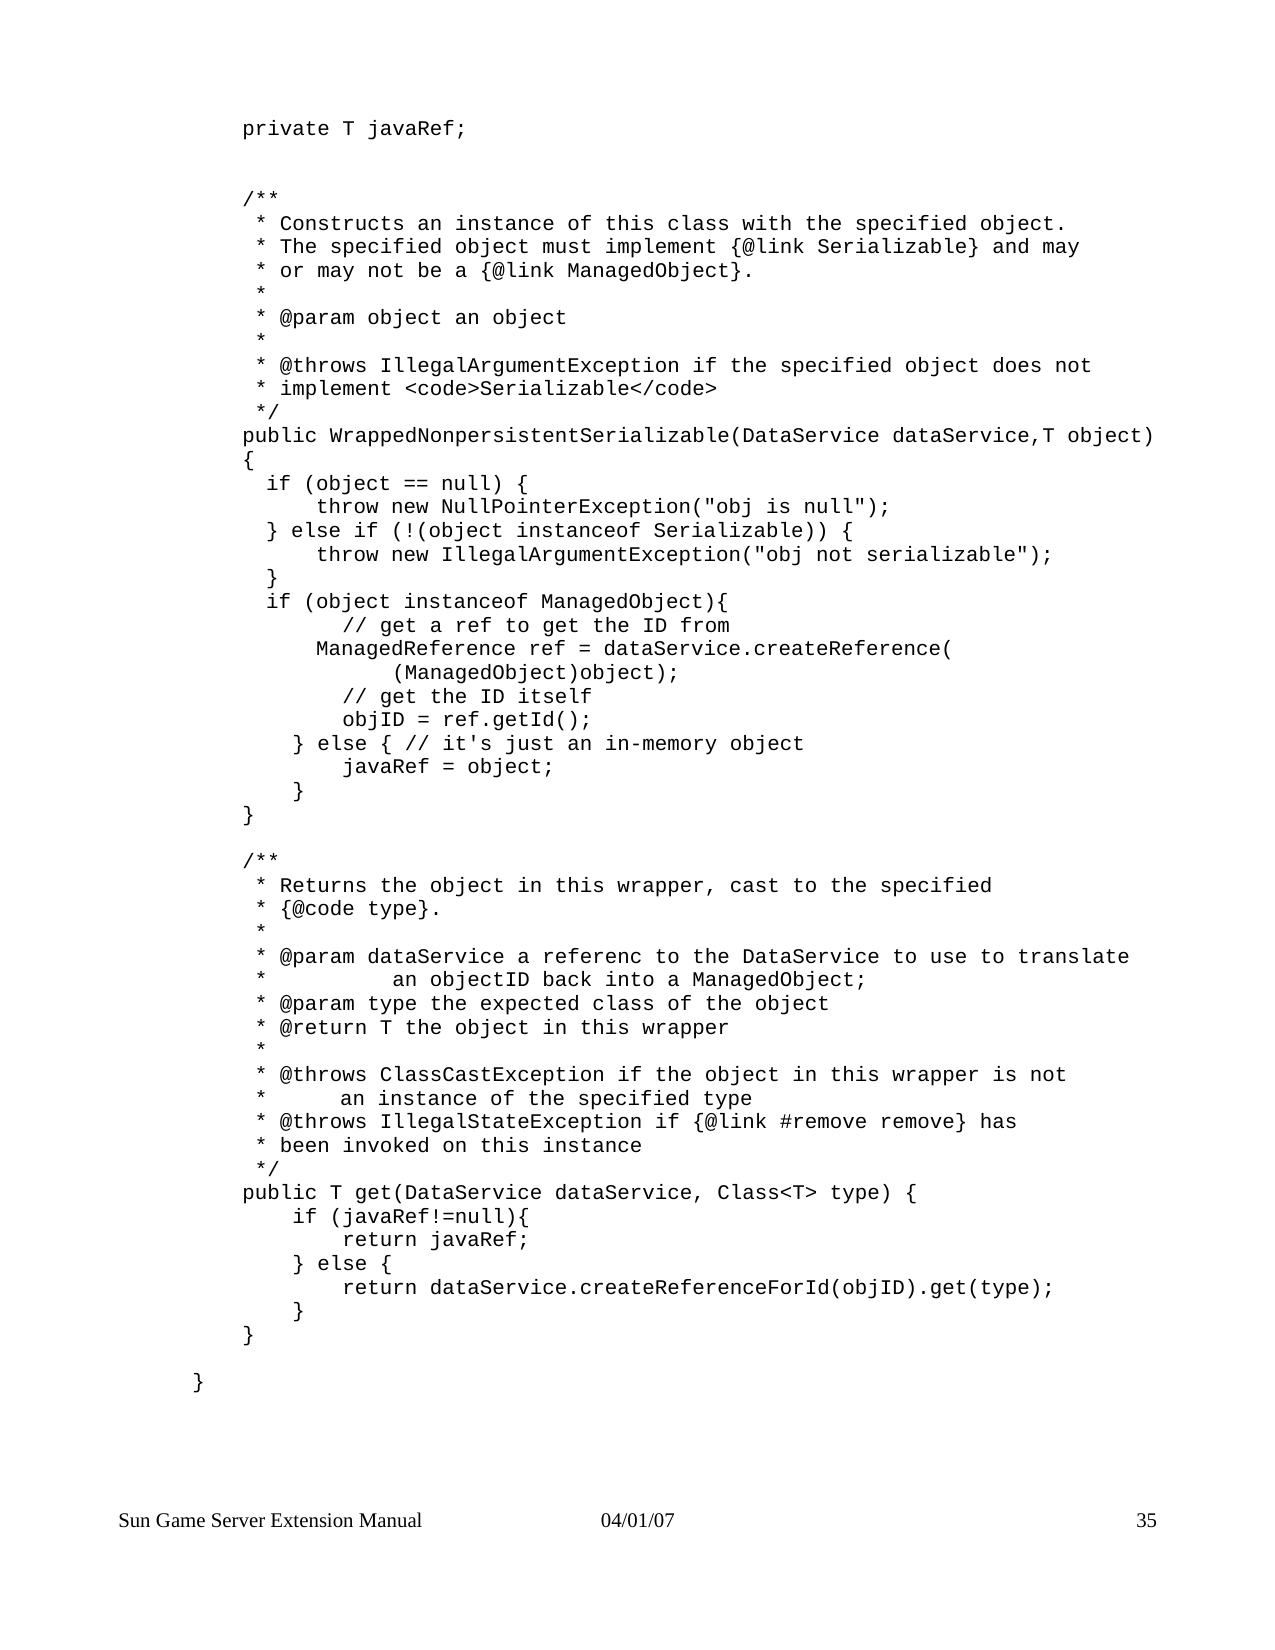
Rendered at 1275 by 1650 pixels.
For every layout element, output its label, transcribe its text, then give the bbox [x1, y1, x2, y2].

text * @param type the expected class of the object [192, 993, 1157, 1017]
text } [192, 804, 1157, 827]
text /** [192, 851, 1157, 875]
text * been invoked on this instance [192, 1135, 1157, 1158]
text * [192, 922, 1157, 946]
text } [192, 1324, 1157, 1348]
text private T javaRef; [192, 118, 1157, 142]
text return dataService.createReferenceForId(objID).get(type); [192, 1277, 1157, 1300]
text } else { // it's just an in-memory object [192, 733, 1157, 757]
text (ManagedObject)object); [192, 662, 1157, 686]
text * or may not be a {@link ManagedObject}. [192, 260, 1157, 284]
text * {@code type}. [192, 898, 1157, 922]
text throw new NullPointerException("obj is null"); [192, 496, 1157, 520]
text ManagedReference ref = dataService.createReference( [192, 638, 1157, 662]
text /** [192, 189, 1157, 213]
text * @param object an object [192, 307, 1157, 331]
text * The specified object must implement {@link Serializable} and may [192, 236, 1157, 260]
text * @param dataService a referenc to the DataService to use to translate [192, 946, 1157, 969]
text } [192, 567, 1157, 591]
text if (javaRef!=null){ [192, 1206, 1157, 1229]
text * an objectID back into a ManagedObject; [192, 969, 1157, 993]
text objID = ref.getId(); [192, 709, 1157, 733]
text * @throws ClassCastException if the object in this wrapper is not [192, 1064, 1157, 1088]
text } else { [192, 1253, 1157, 1277]
text public T get(DataService dataService, Class<T> type) { [192, 1182, 1157, 1206]
text * [192, 284, 1157, 307]
text * Constructs an instance of this class with the specified object. [192, 213, 1157, 236]
text } [192, 780, 1157, 804]
text if (object == null) { [192, 473, 1157, 496]
text { [192, 449, 1157, 473]
text } else if (!(object instanceof Serializable)) { [192, 520, 1157, 544]
text * an instance of the specified type [192, 1088, 1157, 1111]
text // get the ID itself [192, 686, 1157, 709]
text throw new IllegalArgumentException("obj not serializable"); [192, 544, 1157, 567]
text * @return T the object in this wrapper [192, 1017, 1157, 1040]
text * [192, 1040, 1157, 1064]
text // get a ref to get the ID from [192, 615, 1157, 638]
text if (object instanceof ManagedObject){ [192, 591, 1157, 615]
text */ [192, 402, 1157, 426]
text * Returns the object in this wrapper, cast to the specified [192, 875, 1157, 898]
text } [192, 1371, 1157, 1395]
text * [192, 331, 1157, 354]
text public WrappedNonpersistentSerializable(DataService dataService,T object) [192, 426, 1157, 449]
text */ [192, 1158, 1157, 1182]
text return javaRef; [192, 1229, 1157, 1253]
text * @throws IllegalStateException if {@link #remove remove} has [192, 1111, 1157, 1135]
text javaRef = object; [192, 757, 1157, 780]
text * @throws IllegalArgumentException if the specified object does not [192, 354, 1157, 378]
text * implement <code>Serializable</code> [192, 378, 1157, 402]
text } [192, 1300, 1157, 1324]
